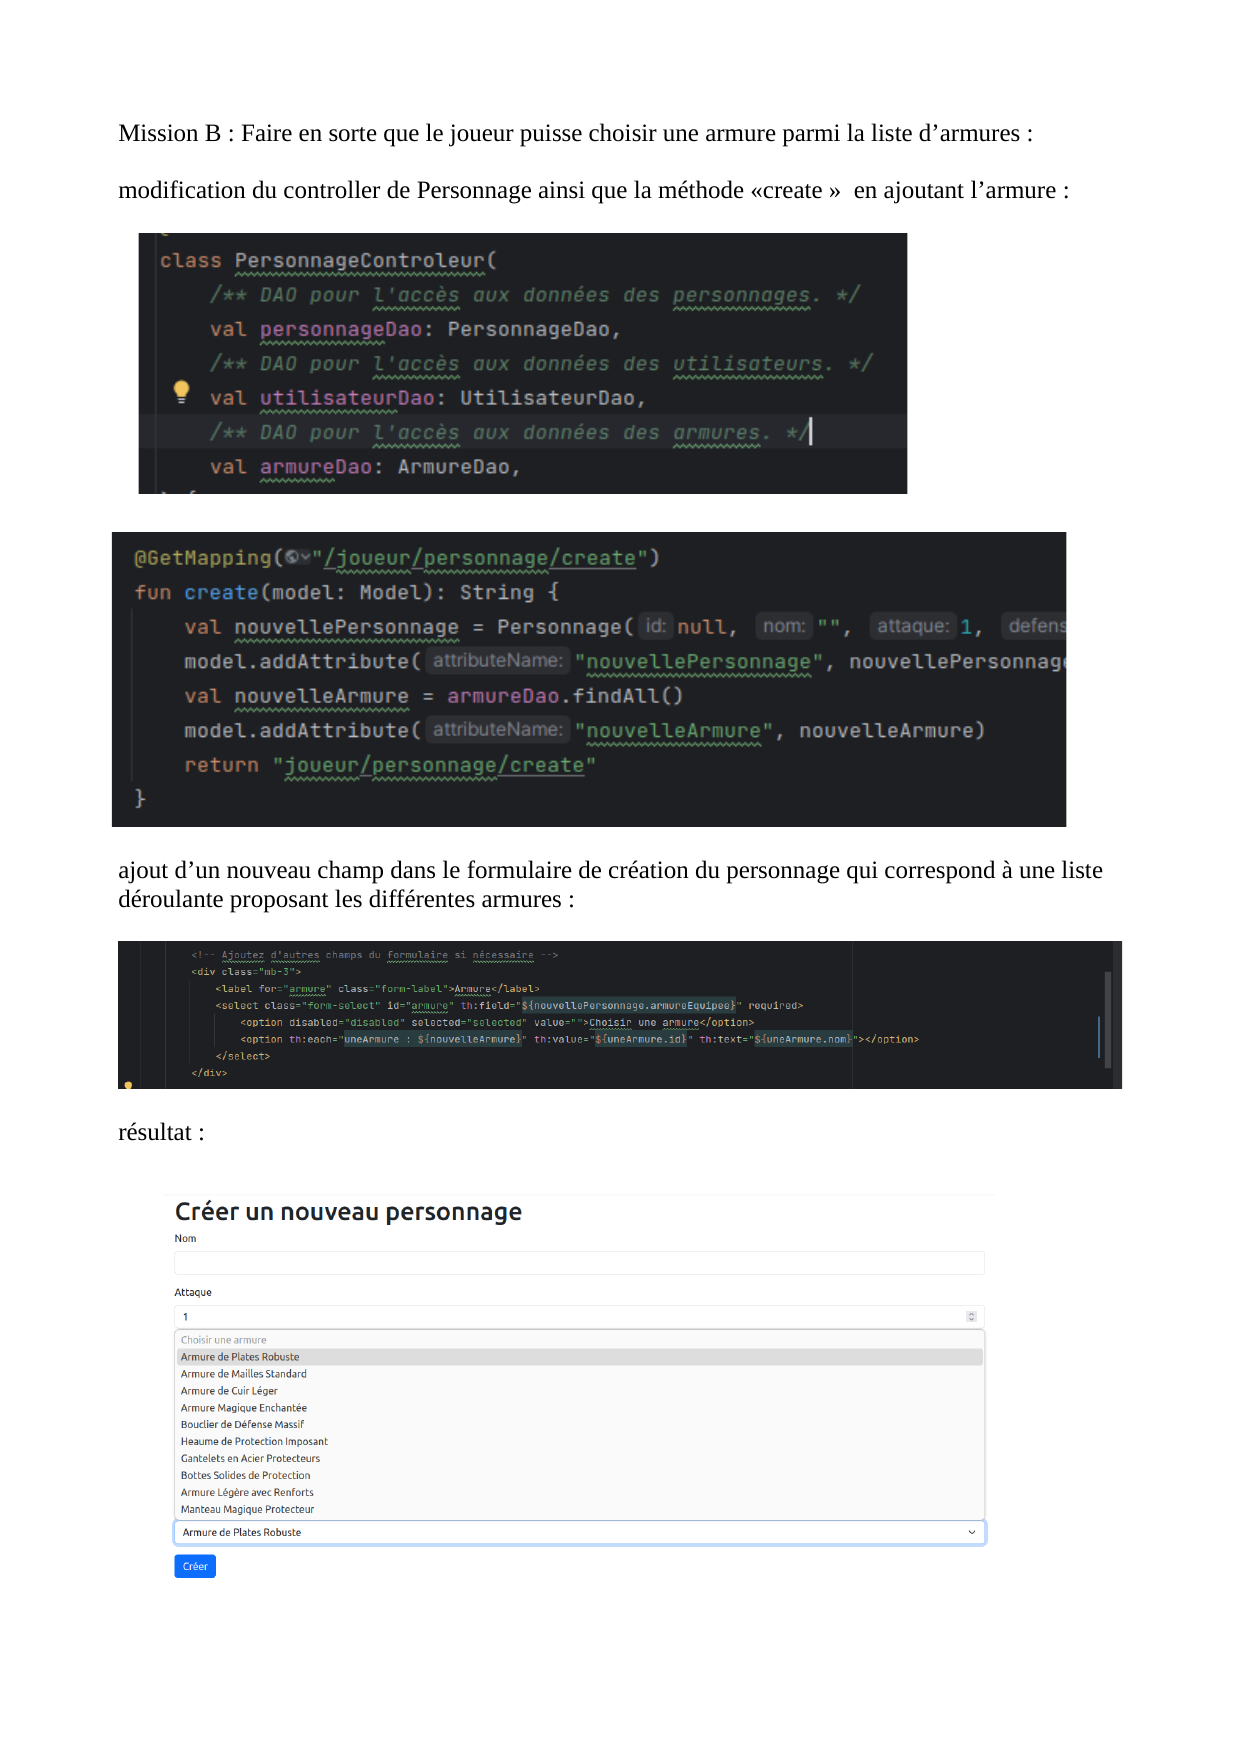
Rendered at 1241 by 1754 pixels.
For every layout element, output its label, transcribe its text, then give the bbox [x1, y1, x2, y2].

text ajout d’un nouveau champ dans le formulaire de création du personnage qui correspond à une liste déroulante proposant les différentes armures : [118, 855, 1122, 912]
text résultat : [118, 1117, 1122, 1146]
text Mission B : Faire en sorte que le joueur puisse choisir une armure parmi la liste d’armures : [118, 118, 1122, 147]
picture [138, 233, 908, 494]
text modification du controller de Personnage ainsi que la méthode «create » en ajoutant l’armure : [118, 176, 1122, 204]
picture [163, 1194, 995, 1581]
picture [111, 532, 1067, 827]
picture [118, 941, 1123, 1089]
